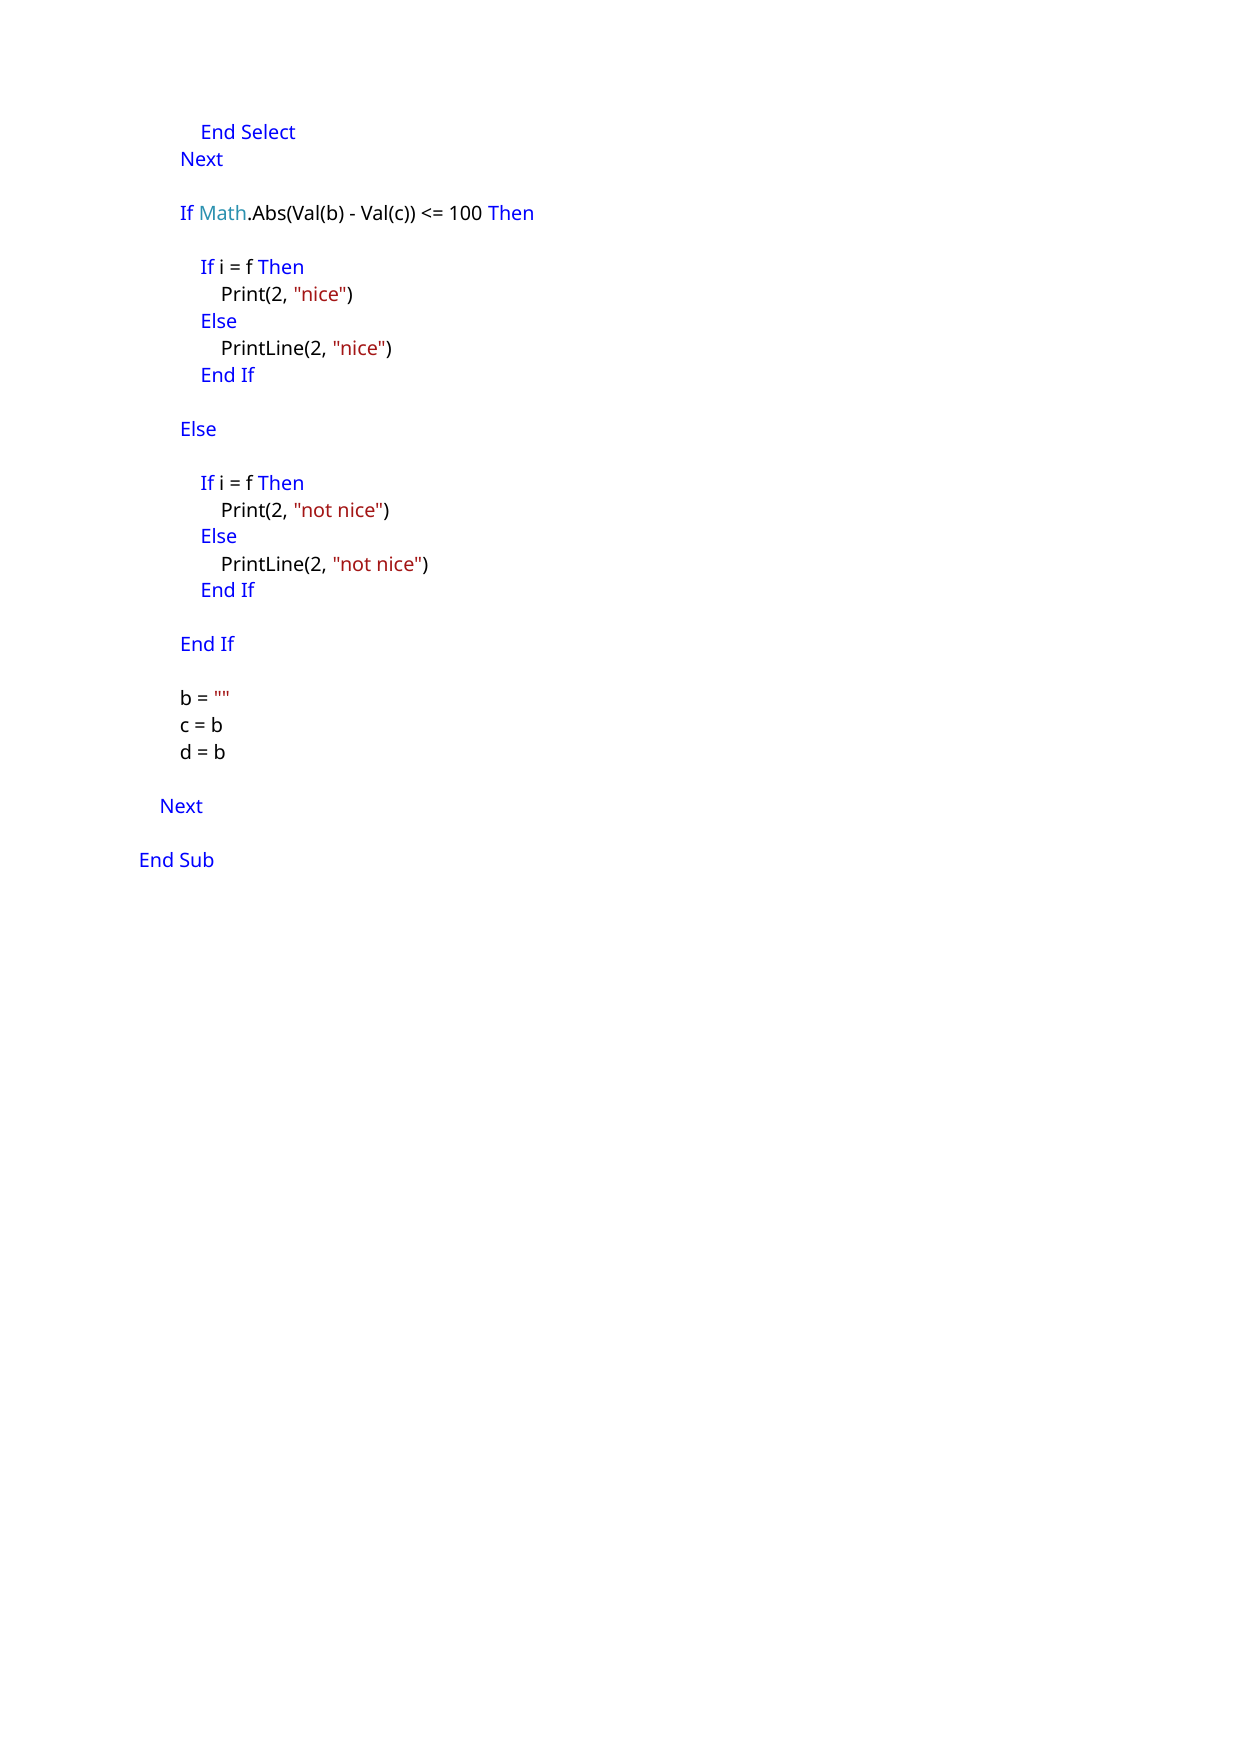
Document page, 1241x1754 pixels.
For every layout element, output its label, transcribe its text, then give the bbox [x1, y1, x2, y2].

text End Select [118, 118, 1122, 145]
text d = b [118, 739, 1122, 766]
text If i = f Then [118, 253, 1122, 280]
text If Math.Abs(Val(b) - Val(c)) <= 100 Then [118, 199, 1122, 226]
text End If [118, 361, 1122, 388]
text End Sub [118, 847, 1122, 873]
text Else [118, 307, 1122, 334]
text If i = f Then [118, 469, 1122, 496]
text Else [118, 523, 1122, 550]
text Else [118, 415, 1122, 442]
text b = "" [118, 685, 1122, 712]
text End If [118, 631, 1122, 658]
text PrintLine(2, "nice") [118, 334, 1122, 361]
text Print(2, "not nice") [118, 496, 1122, 523]
text End If [118, 577, 1122, 604]
text c = b [118, 712, 1122, 739]
text Next [118, 793, 1122, 819]
text Print(2, "nice") [118, 280, 1122, 307]
text PrintLine(2, "not nice") [118, 550, 1122, 577]
text Next [118, 145, 1122, 172]
